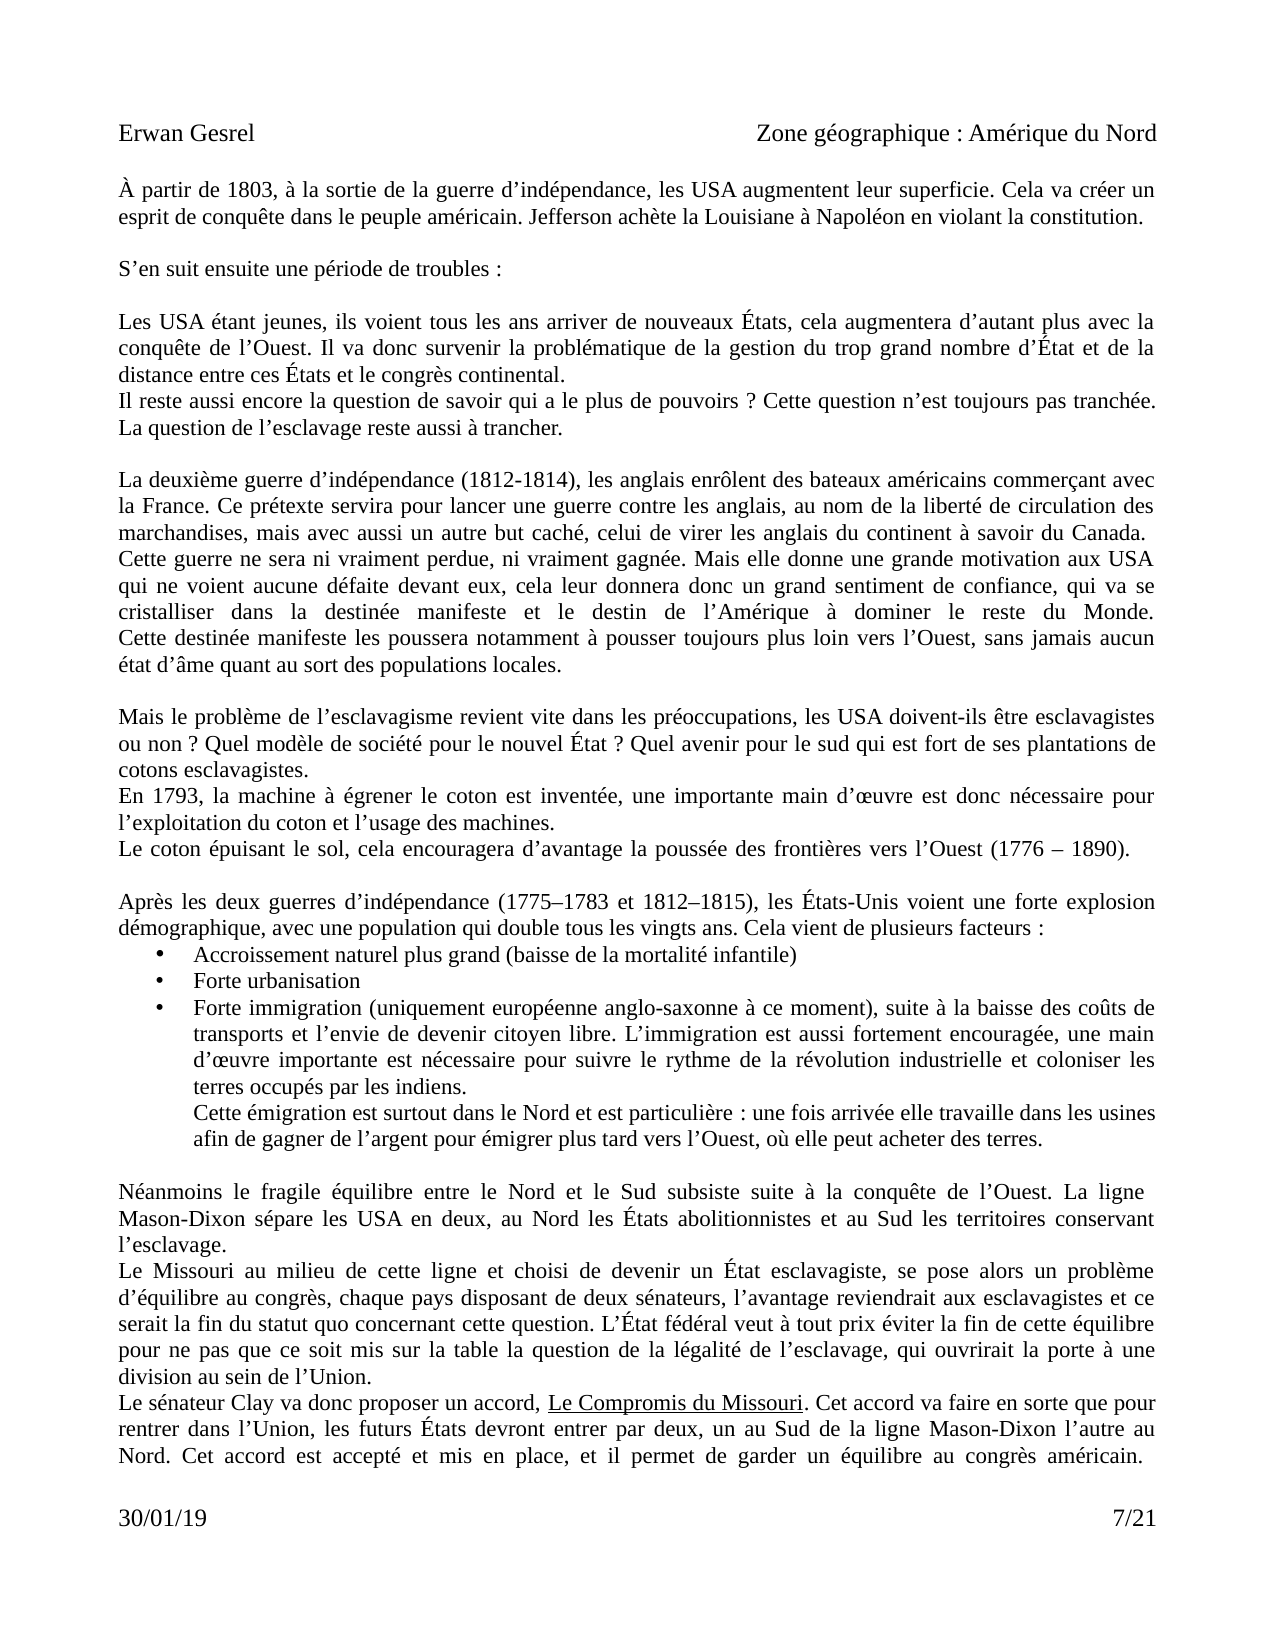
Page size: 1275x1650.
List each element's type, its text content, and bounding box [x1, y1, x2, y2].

text Le sénateur Clay va donc proposer un accord, Le Compromis du Missouri. Cet accord va faire en sorte que pour rentrer dans l’Union, les futurs États devront entrer par deux, un au Sud de la ligne Mason-Dixon l’autre au Nord. Cet accord est accepté et mis en place, et il permet de garder un équilibre au congrès américain. [118, 1389, 1157, 1468]
list Cette émigration est surtout dans le Nord et est particulière : une fois arrivée elle travaille dans les usines afin de gagner de l’argent pour émigrer plus tard vers l’Ouest, où elle peut acheter des terres. [156, 1099, 1157, 1152]
text Les USA étant jeunes, ils voient tous les ans arriver de nouveaux États, cela augmentera d’autant plus avec la conquête de l’Ouest. Il va donc survenir la problématique de la gestion du trop grand nombre d’État et de la distance entre ces États et le congrès continental. [118, 308, 1157, 387]
text En 1793, la machine à égrener le coton est inventée, une importante main d’œuvre est donc nécessaire pour l’exploitation du coton et l’usage des machines. [118, 782, 1157, 835]
text S’en suit ensuite une période de troubles : [118, 255, 1157, 282]
text Après les deux guerres d’indépendance (1775–1783 et 1812–1815), les États-Unis voient une forte explosion démographique, avec une population qui double tous les vingts ans. Cela vient de plusieurs facteurs : [118, 888, 1157, 941]
text Le Missouri au milieu de cette ligne et choisi de devenir un État esclavagiste, se pose alors un problème d’équilibre au congrès, chaque pays disposant de deux sénateurs, l’avantage reviendrait aux esclavagistes et ce serait la fin du statut quo concernant cette question. L’État fédéral veut à tout prix éviter la fin de cette équilibre pour ne pas que ce soit mis sur la table la question de la légalité de l’esclavage, qui ouvrirait la porte à une division au sein de l’Union. [118, 1257, 1157, 1389]
text Mais le problème de l’esclavagisme revient vite dans les préoccupations, les USA doivent-ils être esclavagistes ou non ? Quel modèle de société pour le nouvel État ? Quel avenir pour le sud qui est fort de ses plantations de cotons esclavagistes. [118, 703, 1157, 782]
list Forte immigration (uniquement européenne anglo-saxonne à ce moment), suite à la baisse des coûts de transports et l’envie de devenir citoyen libre. L’immigration est aussi fortement encouragée, une main d’œuvre importante est nécessaire pour suivre le rythme de la révolution industrielle et coloniser les terres occupés par les indiens. [156, 994, 1157, 1099]
list Forte urbanisation [156, 967, 1157, 994]
text Il reste aussi encore la question de savoir qui a le plus de pouvoirs ? Cette question n’est toujours pas tranchée. La question de l’esclavage reste aussi à trancher. [118, 387, 1157, 440]
list Accroissement naturel plus grand (baisse de la mortalité infantile) [156, 941, 1157, 967]
text À partir de 1803, à la sortie de la guerre d’indépendance, les USA augmentent leur superficie. Cela va créer un esprit de conquête dans le peuple américain. Jefferson achète la Louisiane à Napoléon en violant la constitution. [118, 176, 1157, 229]
text Le coton épuisant le sol, cela encouragera d’avantage la poussée des frontières vers l’Ouest (1776 – 1890). [118, 835, 1157, 888]
text La deuxième guerre d’indépendance (1812-1814), les anglais enrôlent des bateaux américains commerçant avec la France. Ce prétexte servira pour lancer une guerre contre les anglais, au nom de la liberté de circulation des marchandises, mais avec aussi un autre but caché, celui de virer les anglais du continent à savoir du Canada. Cette guerre ne sera ni vraiment perdue, ni vraiment gagnée. Mais elle donne une grande motivation aux USA qui ne voient aucune défaite devant eux, cela leur donnera donc un grand sentiment de confiance, qui va se cristalliser dans la destinée manifeste et le destin de l’Amérique à dominer le reste du Monde. Cette destinée manifeste les poussera notamment à pousser toujours plus loin vers l’Ouest, sans jamais aucun état d’âme quant au sort des populations locales. [118, 466, 1157, 677]
text Néanmoins le fragile équilibre entre le Nord et le Sud subsiste suite à la conquête de l’Ouest. La ligne Mason-Dixon sépare les USA en deux, au Nord les États abolitionnistes et au Sud les territoires conservant l’esclavage. [118, 1178, 1157, 1257]
